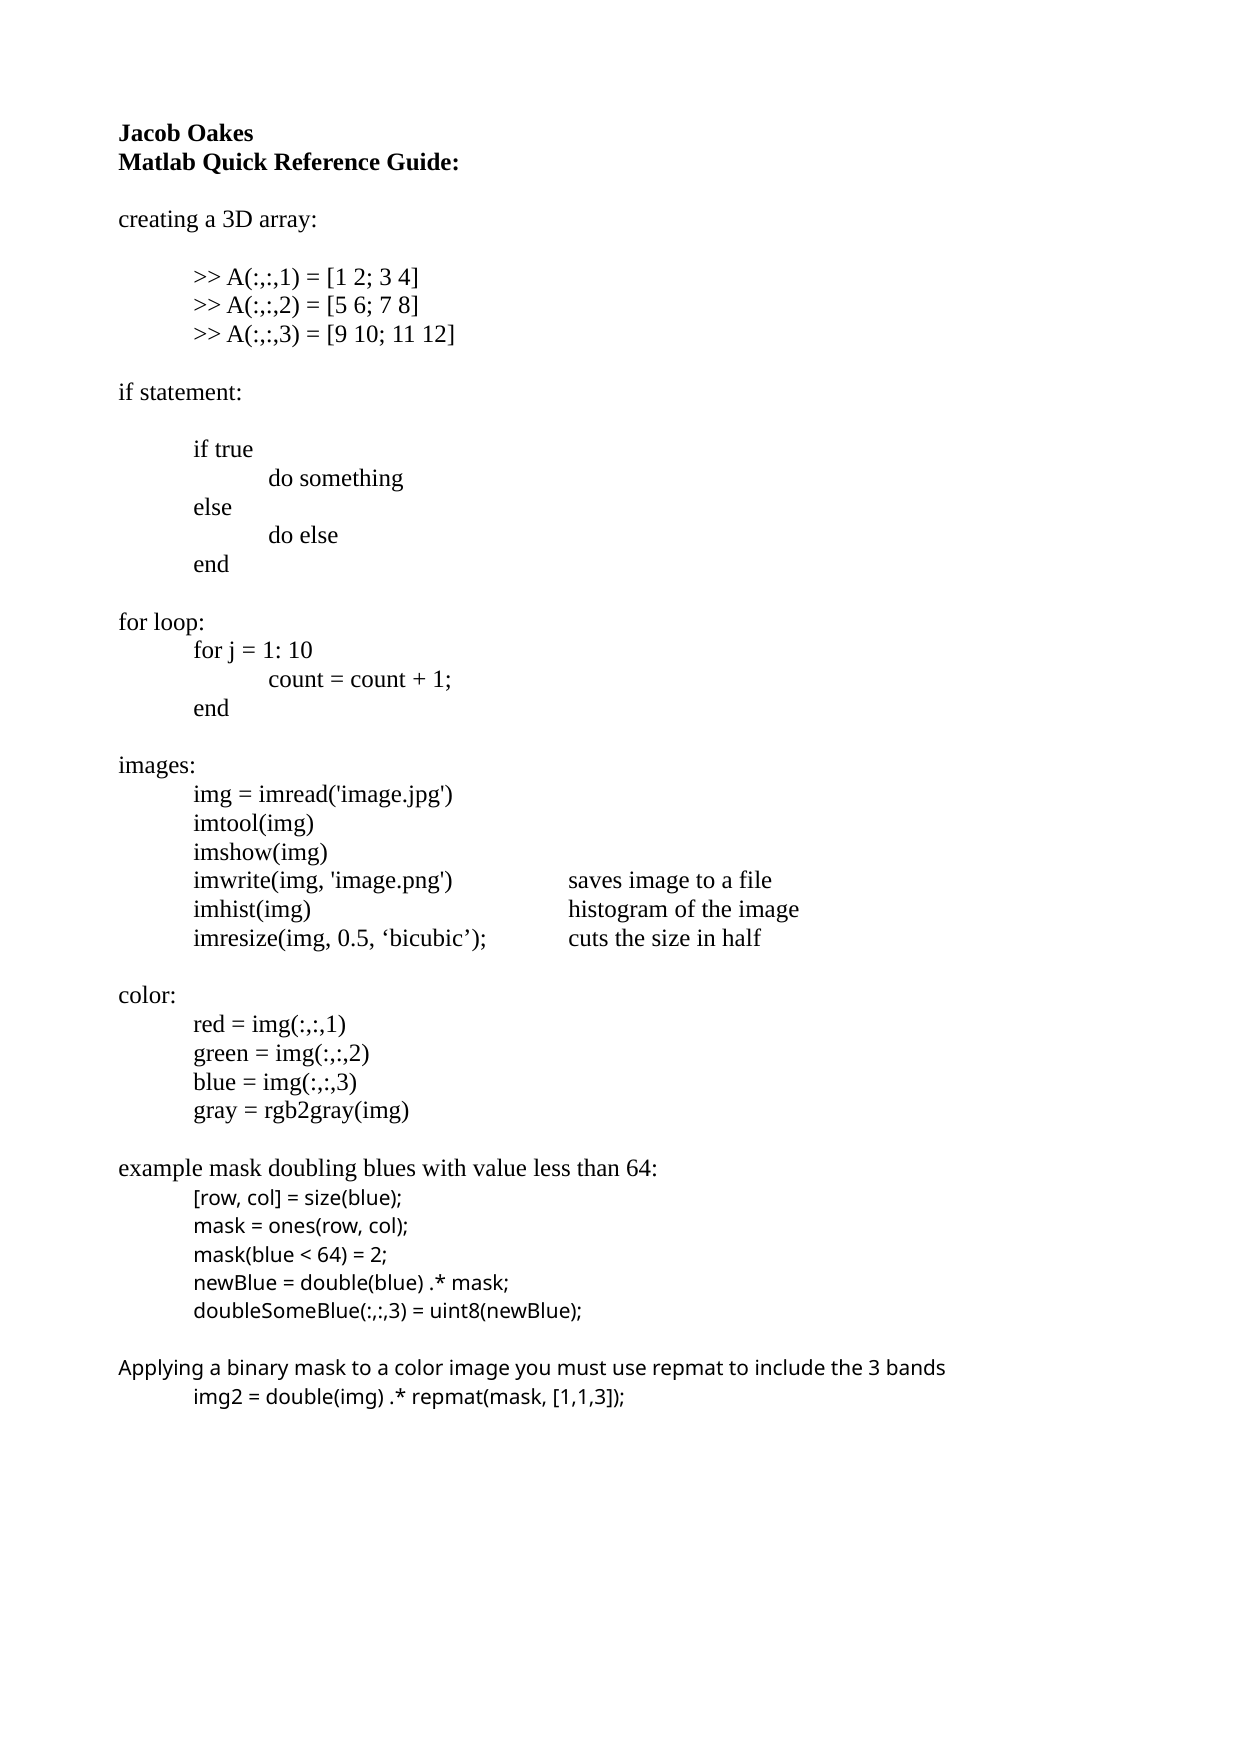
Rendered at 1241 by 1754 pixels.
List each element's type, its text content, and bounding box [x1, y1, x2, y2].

text if statement: [118, 377, 1122, 406]
text green = img(:,:,2) [118, 1038, 1122, 1067]
text red = img(:,:,1) [118, 1009, 1122, 1038]
text imresize(img, 0.5, ‘bicubic’); cuts the size in half [118, 923, 1122, 952]
text imshow(img) [118, 837, 1122, 866]
text do else [118, 521, 1122, 549]
text [row, col] = size(blue); [118, 1182, 1122, 1211]
text Matlab Quick Reference Guide: [118, 147, 1122, 176]
text else [118, 492, 1122, 521]
text blue = img(:,:,3) [118, 1067, 1122, 1096]
text images: [118, 751, 1122, 779]
text end [118, 549, 1122, 578]
text >> A(:,:,2) = [5 6; 7 8] [118, 291, 1122, 319]
text for j = 1: 10 [118, 636, 1122, 664]
text mask(blue < 64) = 2; [118, 1240, 1122, 1268]
text imtool(img) [118, 808, 1122, 837]
text imhist(img) histogram of the image [118, 894, 1122, 923]
text newBlue = double(blue) .* mask; [118, 1268, 1122, 1297]
text >> A(:,:,3) = [9 10; 11 12] [118, 319, 1122, 348]
text Applying a binary mask to a color image you must use repmat to include the 3 bands [118, 1353, 1122, 1382]
text if true [118, 434, 1122, 463]
text mask = ones(row, col); [118, 1211, 1122, 1240]
text for loop: [118, 607, 1122, 636]
text end [118, 693, 1122, 722]
text imwrite(img, 'image.png') saves image to a file [118, 866, 1122, 894]
text img2 = double(img) .* repmat(mask, [1,1,3]); [118, 1382, 1122, 1410]
text doubleSomeBlue(:,:,3) = uint8(newBlue); [118, 1297, 1122, 1325]
text >> A(:,:,1) = [1 2; 3 4] [118, 262, 1122, 291]
text count = count + 1; [118, 664, 1122, 693]
text gray = rgb2gray(img) [118, 1096, 1122, 1124]
text creating a 3D array: [118, 204, 1122, 233]
text example mask doubling blues with value less than 64: [118, 1153, 1122, 1182]
text Jacob Oakes [118, 118, 1122, 147]
text img = imread('image.jpg') [118, 779, 1122, 808]
text do something [118, 463, 1122, 492]
text color: [118, 981, 1122, 1009]
